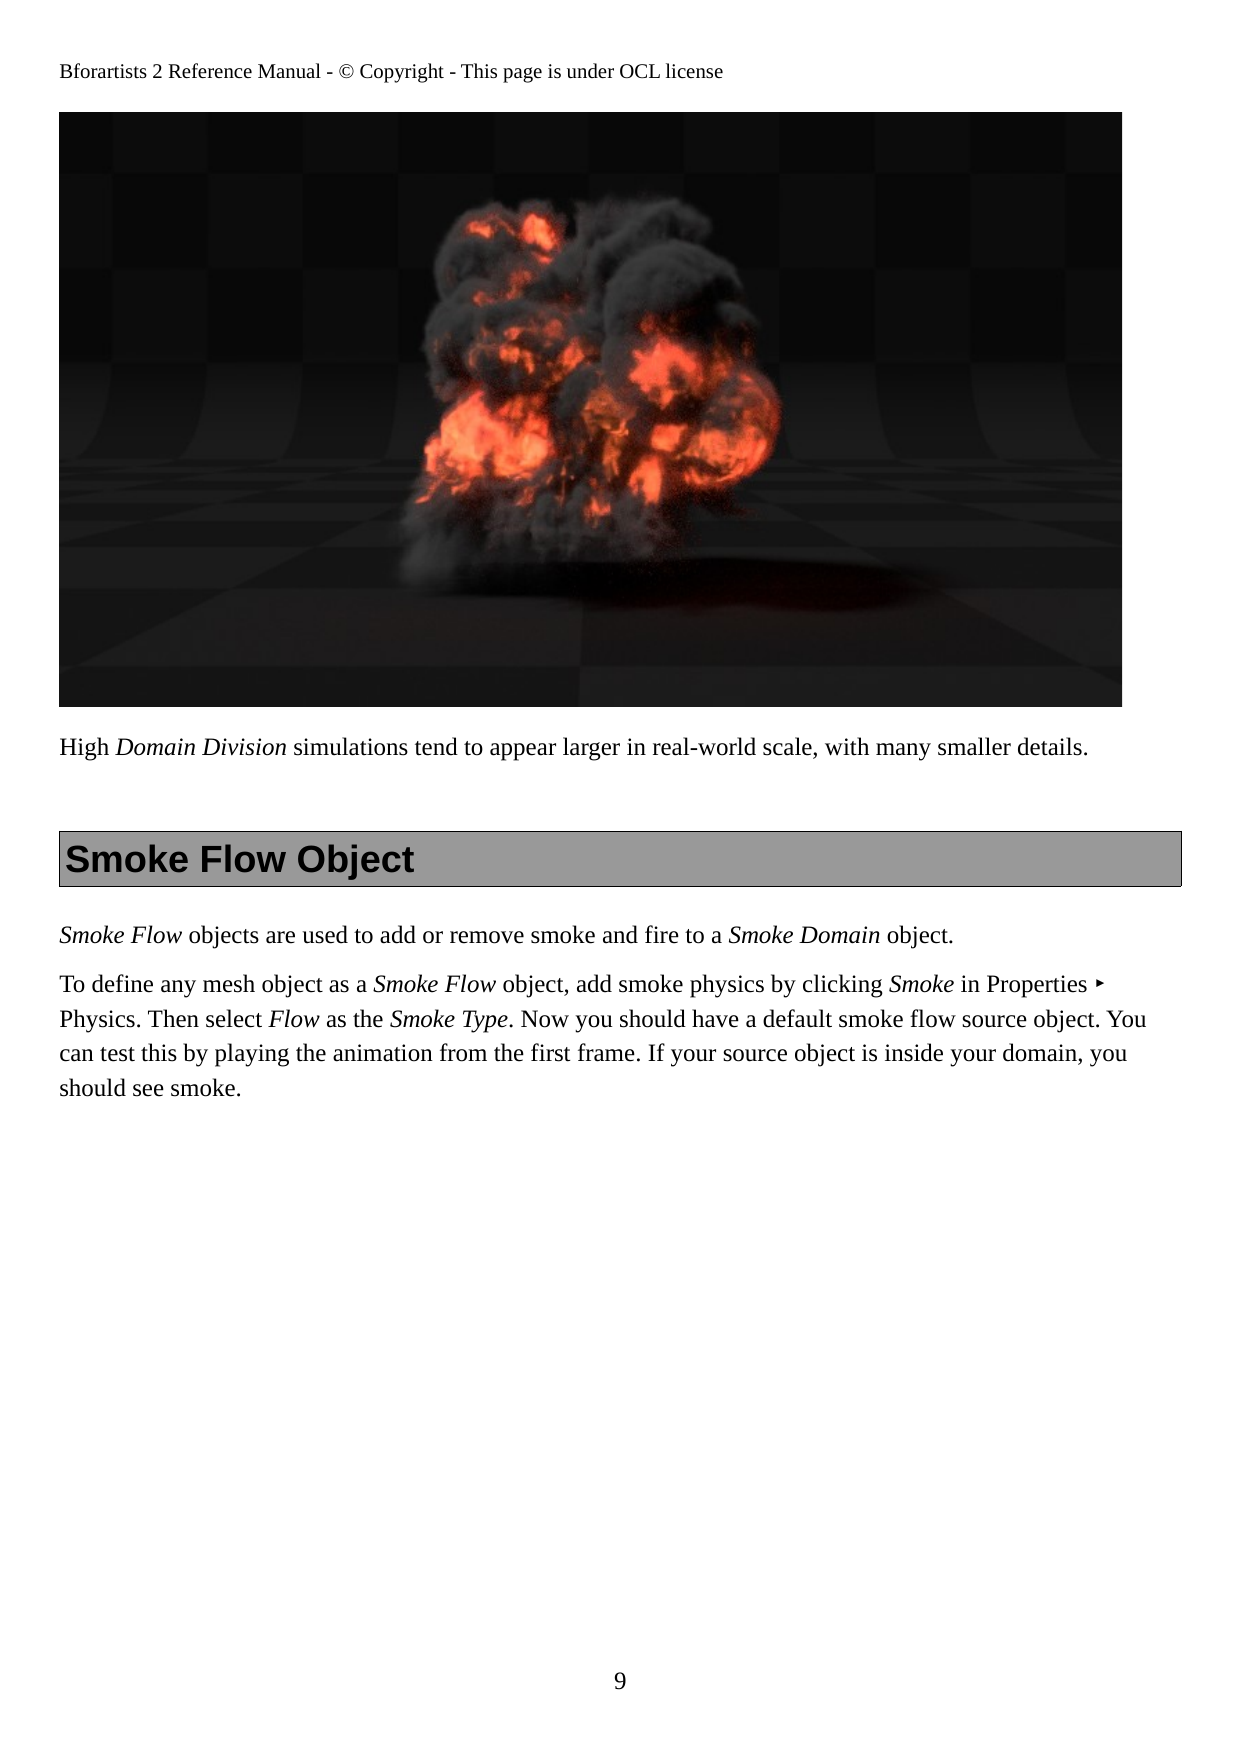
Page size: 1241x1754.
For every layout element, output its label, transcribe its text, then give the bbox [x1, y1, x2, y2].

table_header Smoke Flow Object [60, 832, 1181, 886]
picture [59, 112, 1123, 707]
text To define any mesh object as a Smoke Flow object, add smoke physics by clicking Smoke in Properties ‣ Physics. Then select Flow as the Smoke Type. Now you should have a default smoke flow source object. You can test this by playing the animation from the first frame. If your source object is inside your domain, you should see smoke. [59, 969, 1181, 1102]
text High Domain Division simulations tend to appear larger in real-world scale, with many smaller details. [59, 732, 1181, 761]
text Smoke Flow objects are used to add or remove smoke and fire to a Smoke Domain object. [59, 920, 1181, 949]
